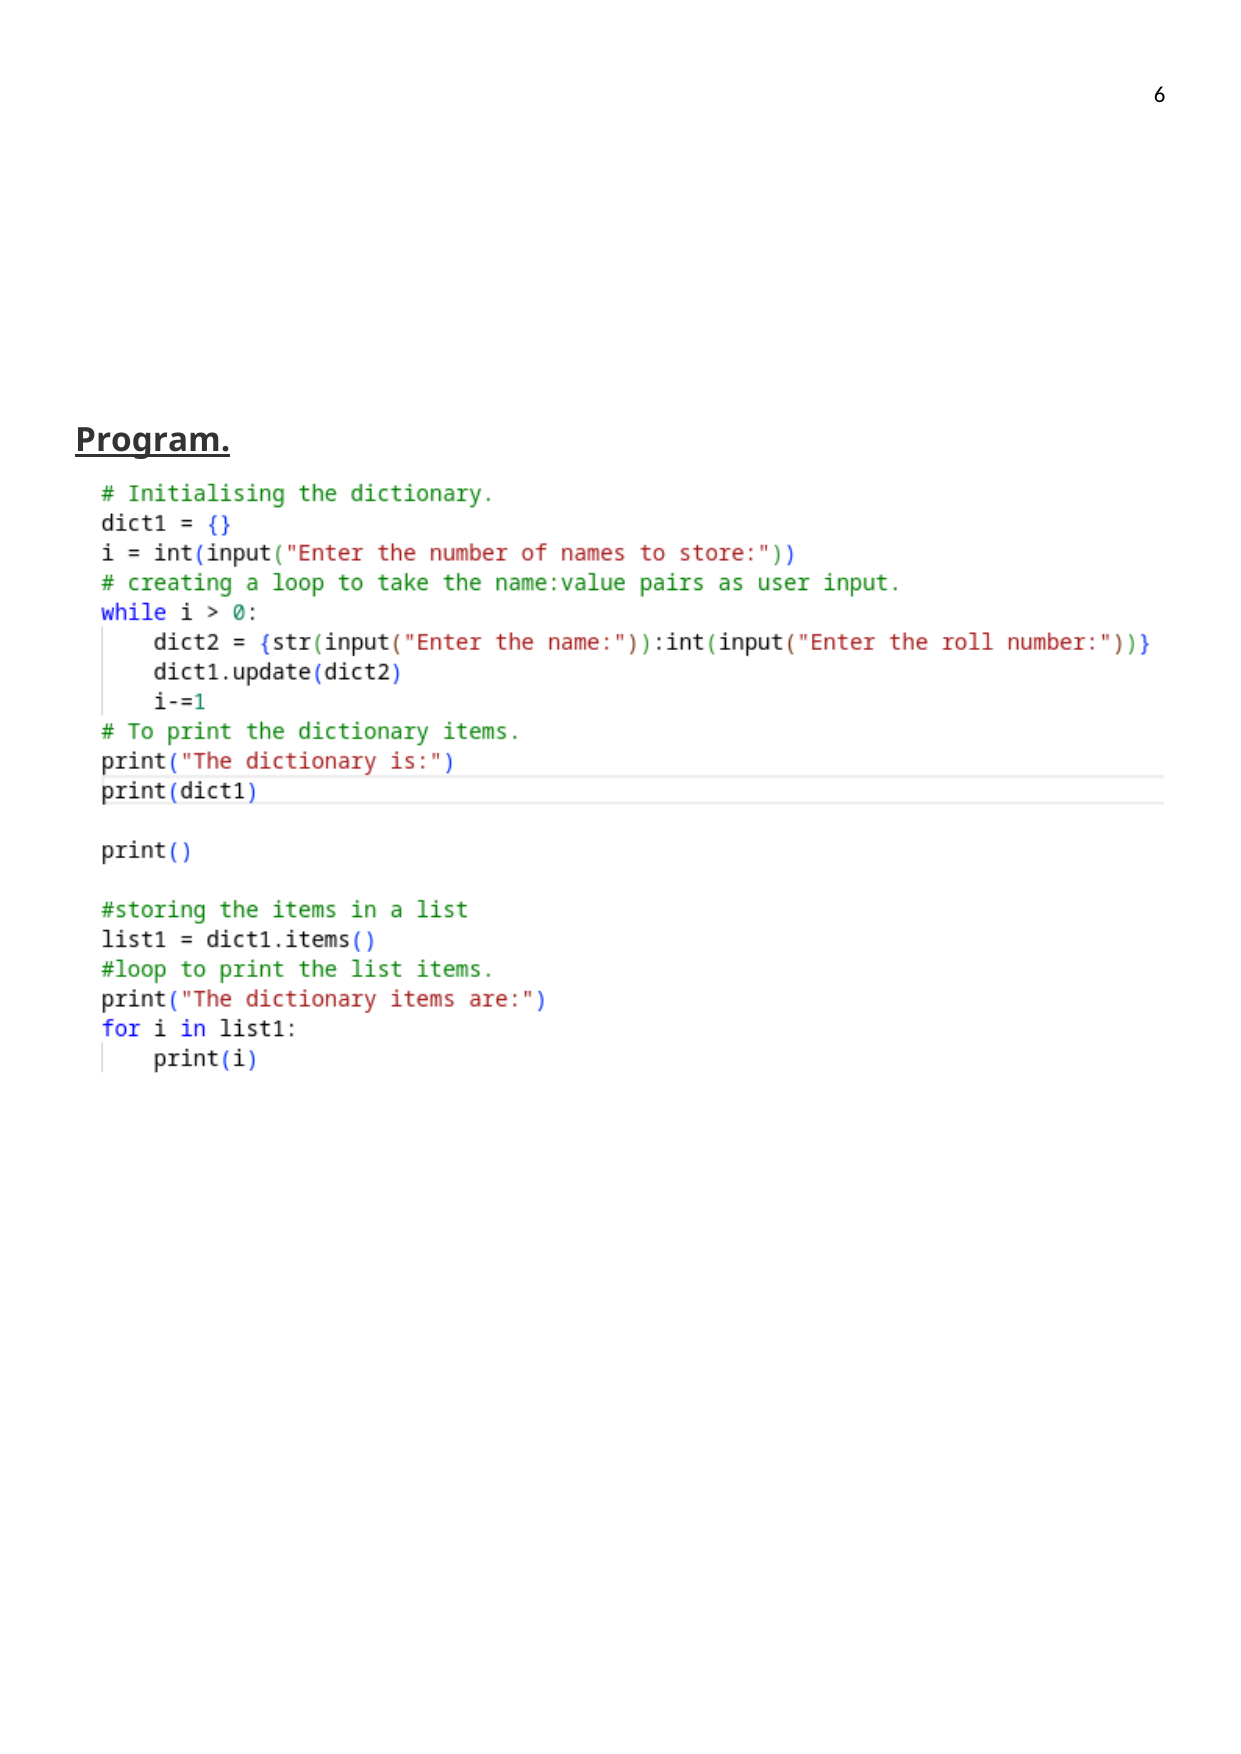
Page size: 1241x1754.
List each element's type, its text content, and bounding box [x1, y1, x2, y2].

picture [75, 481, 1164, 1096]
text Program. [75, 416, 1165, 461]
